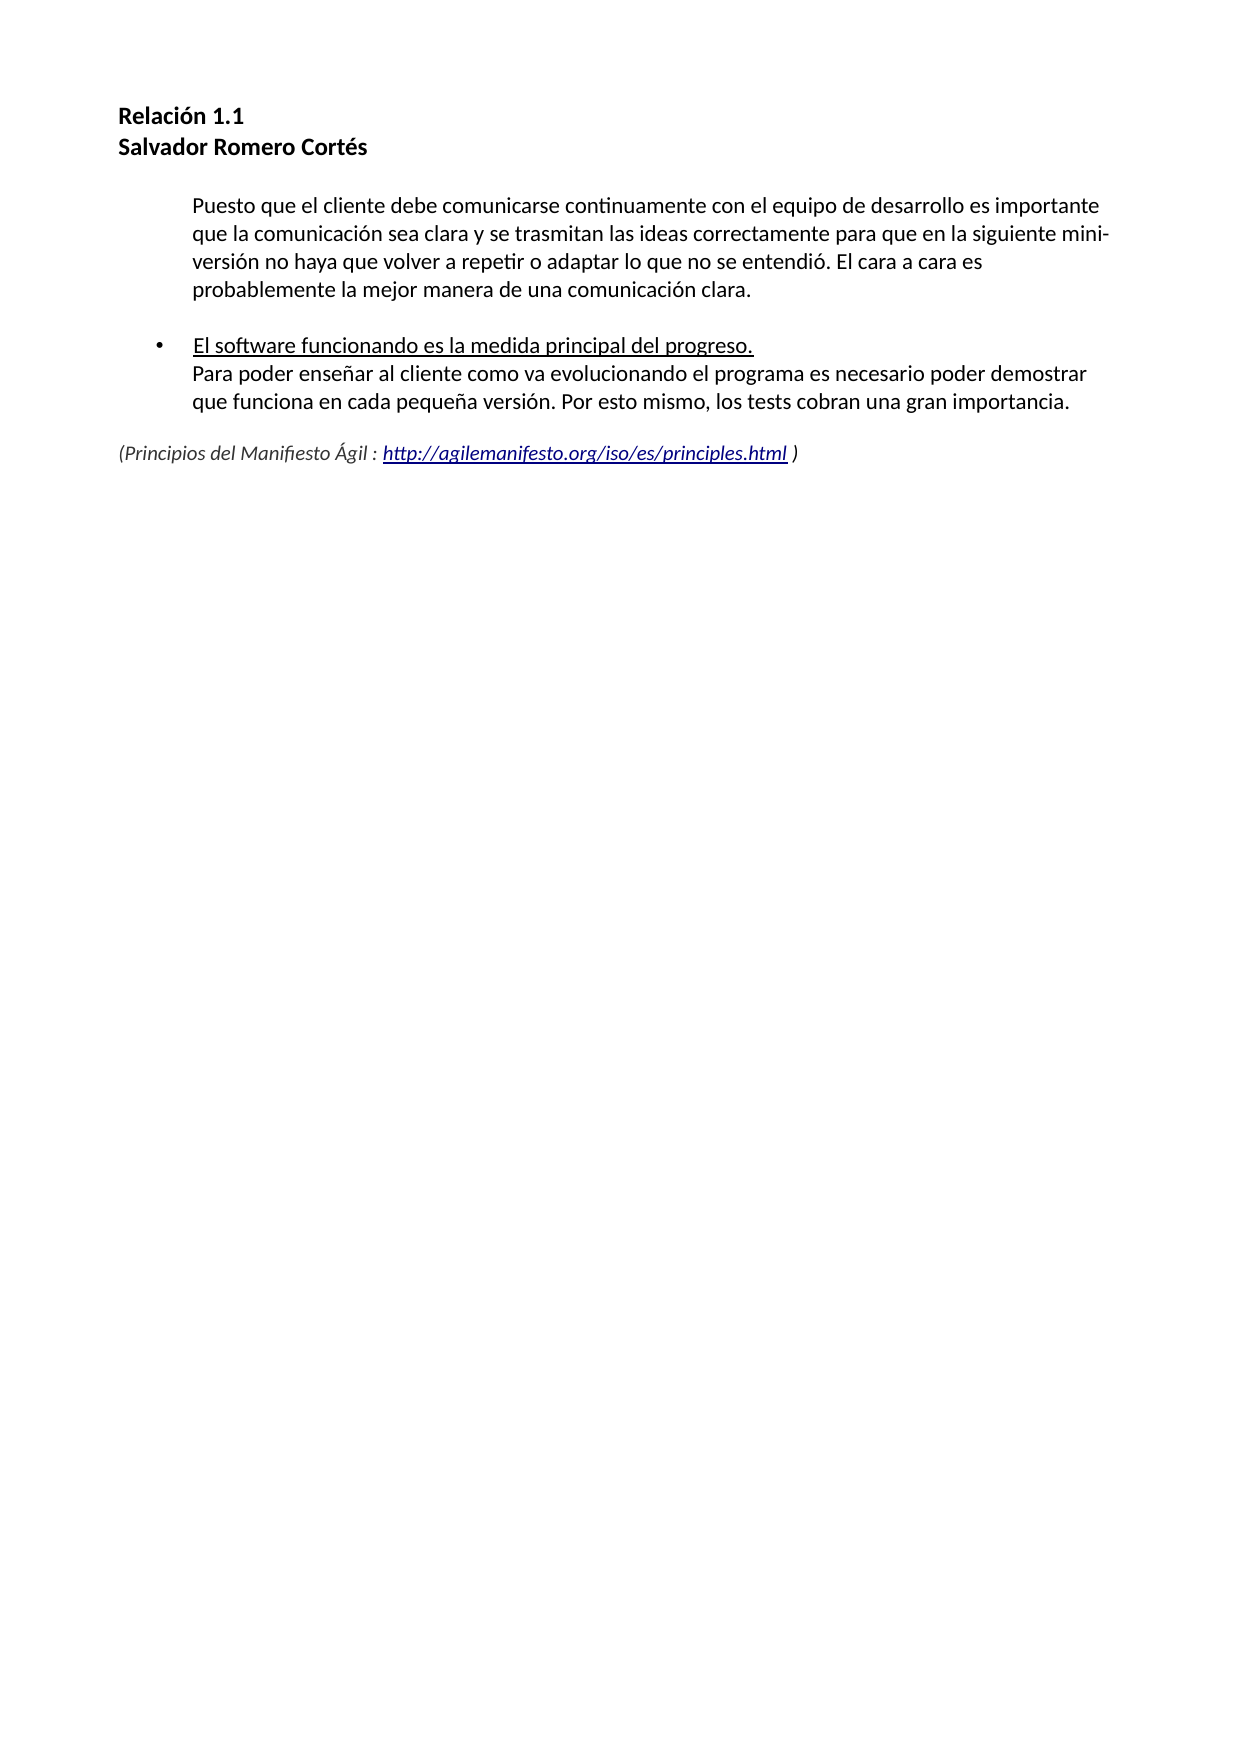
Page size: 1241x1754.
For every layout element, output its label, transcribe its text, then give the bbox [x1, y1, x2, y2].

text (Principios del Manifiesto Ágil : http://agilemanifesto.org/iso/es/principles.html ) [118, 441, 1122, 466]
text Puesto que el cliente debe comunicarse continuamente con el equipo de desarrollo es importante [118, 191, 1122, 219]
text que la comunicación sea clara y se trasmitan las ideas correctamente para que en la siguiente mini- versión no haya que volver a repetir o adaptar lo que no se entendió. El cara a cara es probablemente la mejor manera de una comunicación clara. [118, 219, 1122, 303]
list El software funcionando es la medida principal del progreso. [156, 331, 1122, 359]
text Para poder enseñar al cliente como va evolucionando el programa es necesario poder demostrar que funciona en cada pequeña versión. Por esto mismo, los tests cobran una gran importancia. [118, 359, 1122, 415]
